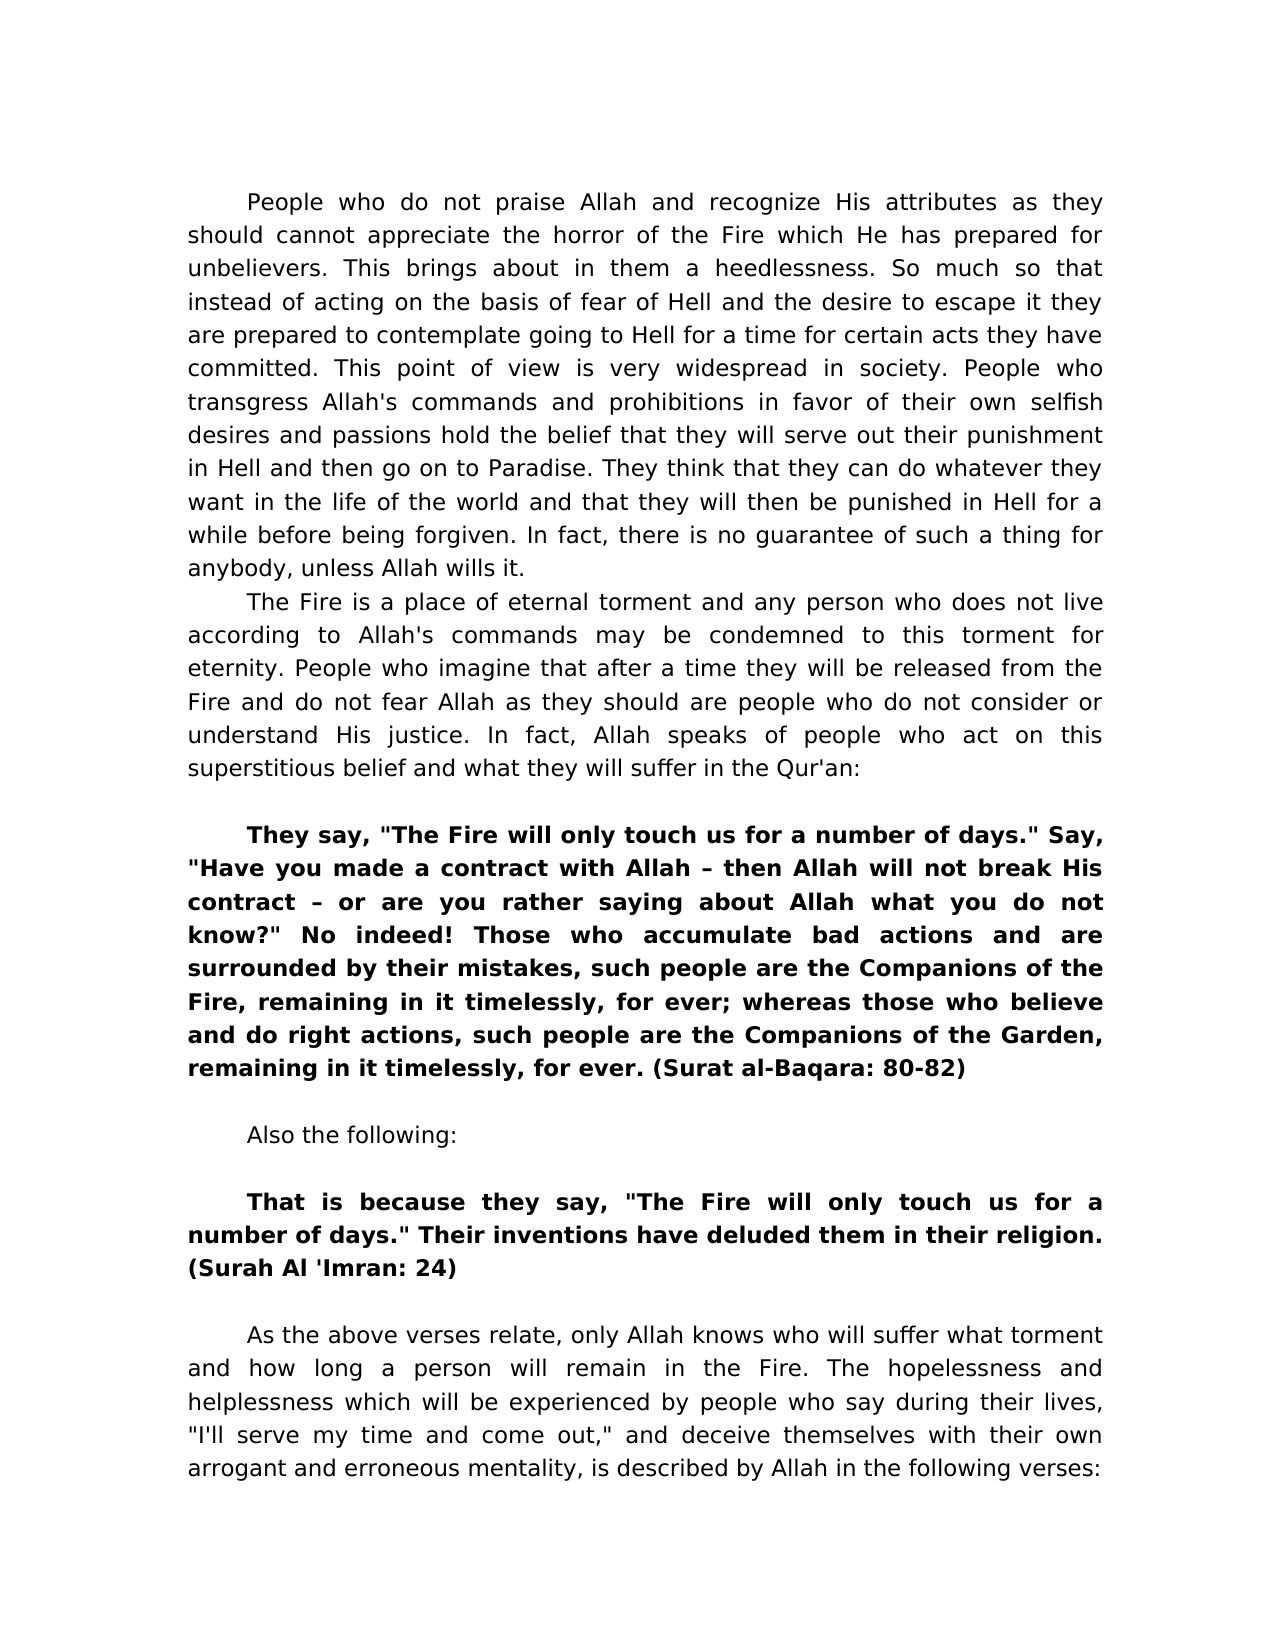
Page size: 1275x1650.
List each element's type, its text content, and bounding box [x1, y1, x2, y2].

text As the above verses relate, only Allah knows who will suffer what torment and how long a person will remain in the Fire. The hopelessness and helplessness which will be experienced by people who say during their lives, "I'll serve my time and come out," and deceive themselves with their own arrogant and erroneous mentality, is described by Allah in the following verses: [187, 1317, 1104, 1483]
text That is because they say, "The Fire will only touch us for a number of days." Their inventions have deluded them in their religion. (Surah Al 'Imran: 24) [187, 1183, 1104, 1283]
text The Fire is a place of eternal torment and any person who does not live according to Allah's commands may be condemned to this torment for eternity. People who imagine that after a time they will be released from the Fire and do not fear Allah as they should are people who do not consider or understand His justice. In fact, Allah speaks of people who act on this superstitious belief and what they will suffer in the Qur'an: [187, 583, 1104, 783]
text People who do not praise Allah and recognize His attributes as they should cannot appreciate the horror of the Fire which He has prepared for unbelievers. This brings about in them a heedlessness. So much so that instead of acting on the basis of fear of Hell and the desire to escape it they are prepared to contemplate going to Hell for a time for certain acts they have committed. This point of view is very widespread in society. People who transgress Allah's commands and prohibitions in favor of their own selfish desires and passions hold the belief that they will serve out their punishment in Hell and then go on to Paradise. They think that they can do whatever they want in the life of the world and that they will then be punished in Hell for a while before being forgiven. In fact, there is no guarantee of such a thing for anybody, unless Allah wills it. [187, 183, 1104, 583]
text They say, "The Fire will only touch us for a number of days." Say, "Have you made a contract with Allah – then Allah will not break His contract – or are you rather saying about Allah what you do not know?" No indeed! Those who accumulate bad actions and are surrounded by their mistakes, such people are the Companions of the Fire, remaining in it timelessly, for ever; whereas those who believe and do right actions, such people are the Companions of the Garden, remaining in it timelessly, for ever. (Surat al-Baqara: 80-82) [187, 817, 1104, 1083]
text Also the following: [187, 1117, 1104, 1150]
